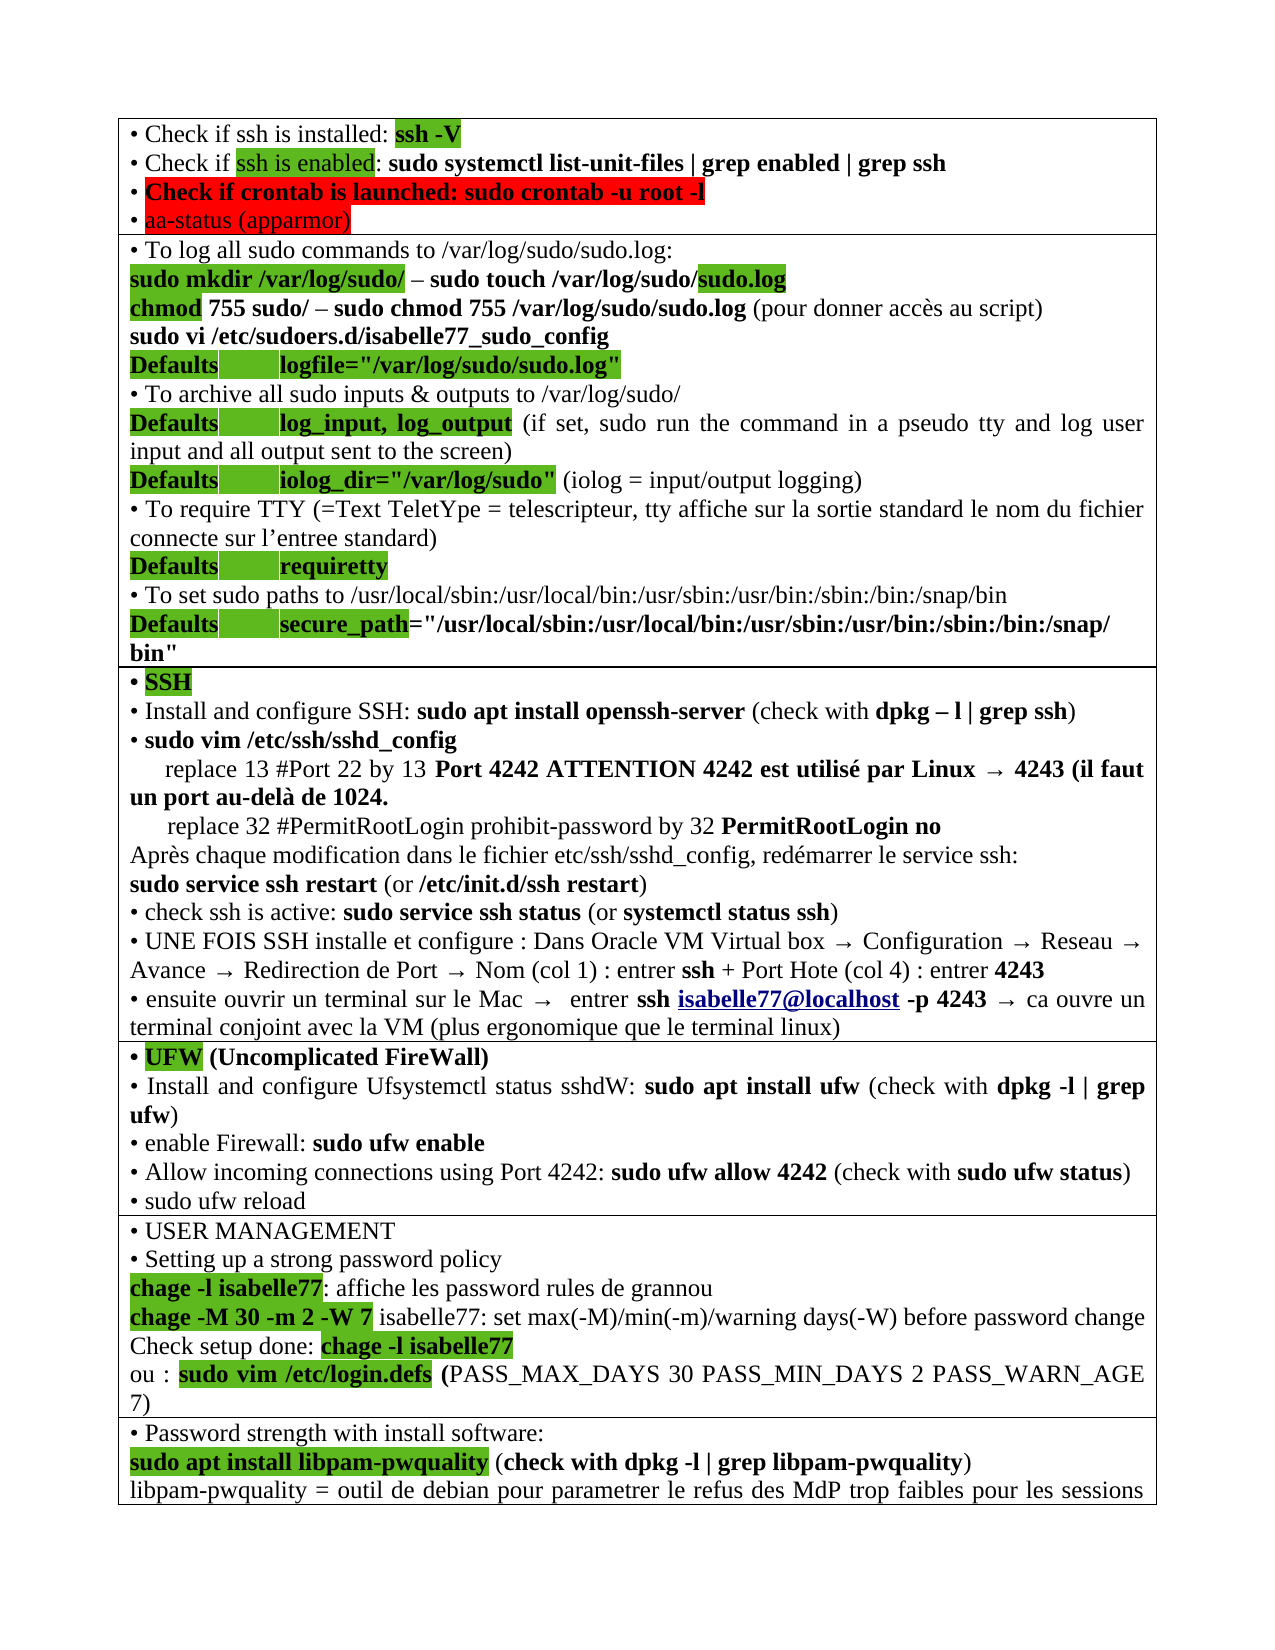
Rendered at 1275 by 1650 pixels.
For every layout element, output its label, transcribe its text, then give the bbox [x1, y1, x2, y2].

table_cell • SSH • Install and configure SSH: sudo apt install openssh-server (check with dpkg – l | grep ssh) • sudo vim /etc/ssh/sshd_config replace 13 #Port 22 by 13 Port 4242 ATTENTION 4242 est utilisé par Linux → 4243 (il faut un port au-delà de 1024. replace 32 #PermitRootLogin prohibit-password by 32 PermitRootLogin no Après chaque modification dans le fichier etc/ssh/sshd_config, redémarrer le service ssh: sudo service ssh restart (or /etc/init.d/ssh restart) • check ssh is active: sudo service ssh status (or systemctl status ssh) • UNE FOIS SSH installe et configure : Dans Oracle VM Virtual box → Configuration → Reseau → Avance → Redirection de Port → Nom (col 1) : entrer ssh + Port Hote (col 4) : entrer 4243 • ensuite ouvrir un terminal sur le Mac → entrer ssh isabelle77@localhost -p 4243 → ca ouvre un terminal conjoint avec la VM (plus ergonomique que le terminal linux) [119, 668, 1156, 1041]
table_cell • USER MANAGEMENT • Setting up a strong password policy chage -l isabelle77: affiche les password rules de grannou chage -M 30 -m 2 -W 7 isabelle77: set max(-M)/min(-m)/warning days(-W) before password change Check setup done: chage -l isabelle77 ou : sudo vim /etc/login.defs (PASS_MAX_DAYS 30 PASS_MIN_DAYS 2 PASS_WARN_AGE 7) [119, 1216, 1156, 1417]
table_cell • To log all sudo commands to /var/log/sudo/sudo.log: sudo mkdir /var/log/sudo/ – sudo touch /var/log/sudo/sudo.log chmod 755 sudo/ – sudo chmod 755 /var/log/sudo/sudo.log (pour donner accès au script) sudo vi /etc/sudoers.d/isabelle77_sudo_config Defaults logfile="/var/log/sudo/sudo.log" • To archive all sudo inputs & outputs to /var/log/sudo/ Defaults log_input, log_output (if set, sudo run the command in a pseudo tty and log user input and all output sent to the screen) Defaults iolog_dir="/var/log/sudo" (iolog = input/output logging) • To require TTY (=Text TeletYpe = telescripteur, tty affiche sur la sortie standard le nom du fichier connecte sur l’entree standard) Defaults requiretty • To set sudo paths to /usr/local/sbin:/usr/local/bin:/usr/sbin:/usr/bin:/sbin:/bin:/snap/bin Defaults secure_path="/usr/local/sbin:/usr/local/bin:/usr/sbin:/usr/bin:/sbin:/bin:/snap/bin" [119, 235, 1156, 666]
table_cell • Password strength with install software: sudo apt install libpam-pwquality (check with dpkg -l | grep libpam-pwquality) libpam-pwquality = outil de debian pour parametrer le refus des MdP trop faibles pour les sessions [119, 1418, 1156, 1504]
table_cell • UFW (Uncomplicated FireWall) • Install and configure Ufsystemctl status sshdW: sudo apt install ufw (check with dpkg -l | grep ufw) • enable Firewall: sudo ufw enable • Allow incoming connections using Port 4242: sudo ufw allow 4242 (check with sudo ufw status) • sudo ufw reload [119, 1042, 1156, 1215]
table_cell • Check if ssh is installed: ssh -V • Check if ssh is enabled: sudo systemctl list-unit-files | grep enabled | grep ssh • Check if crontab is launched: sudo crontab -u root -l • aa-status (apparmor) [119, 119, 1156, 234]
